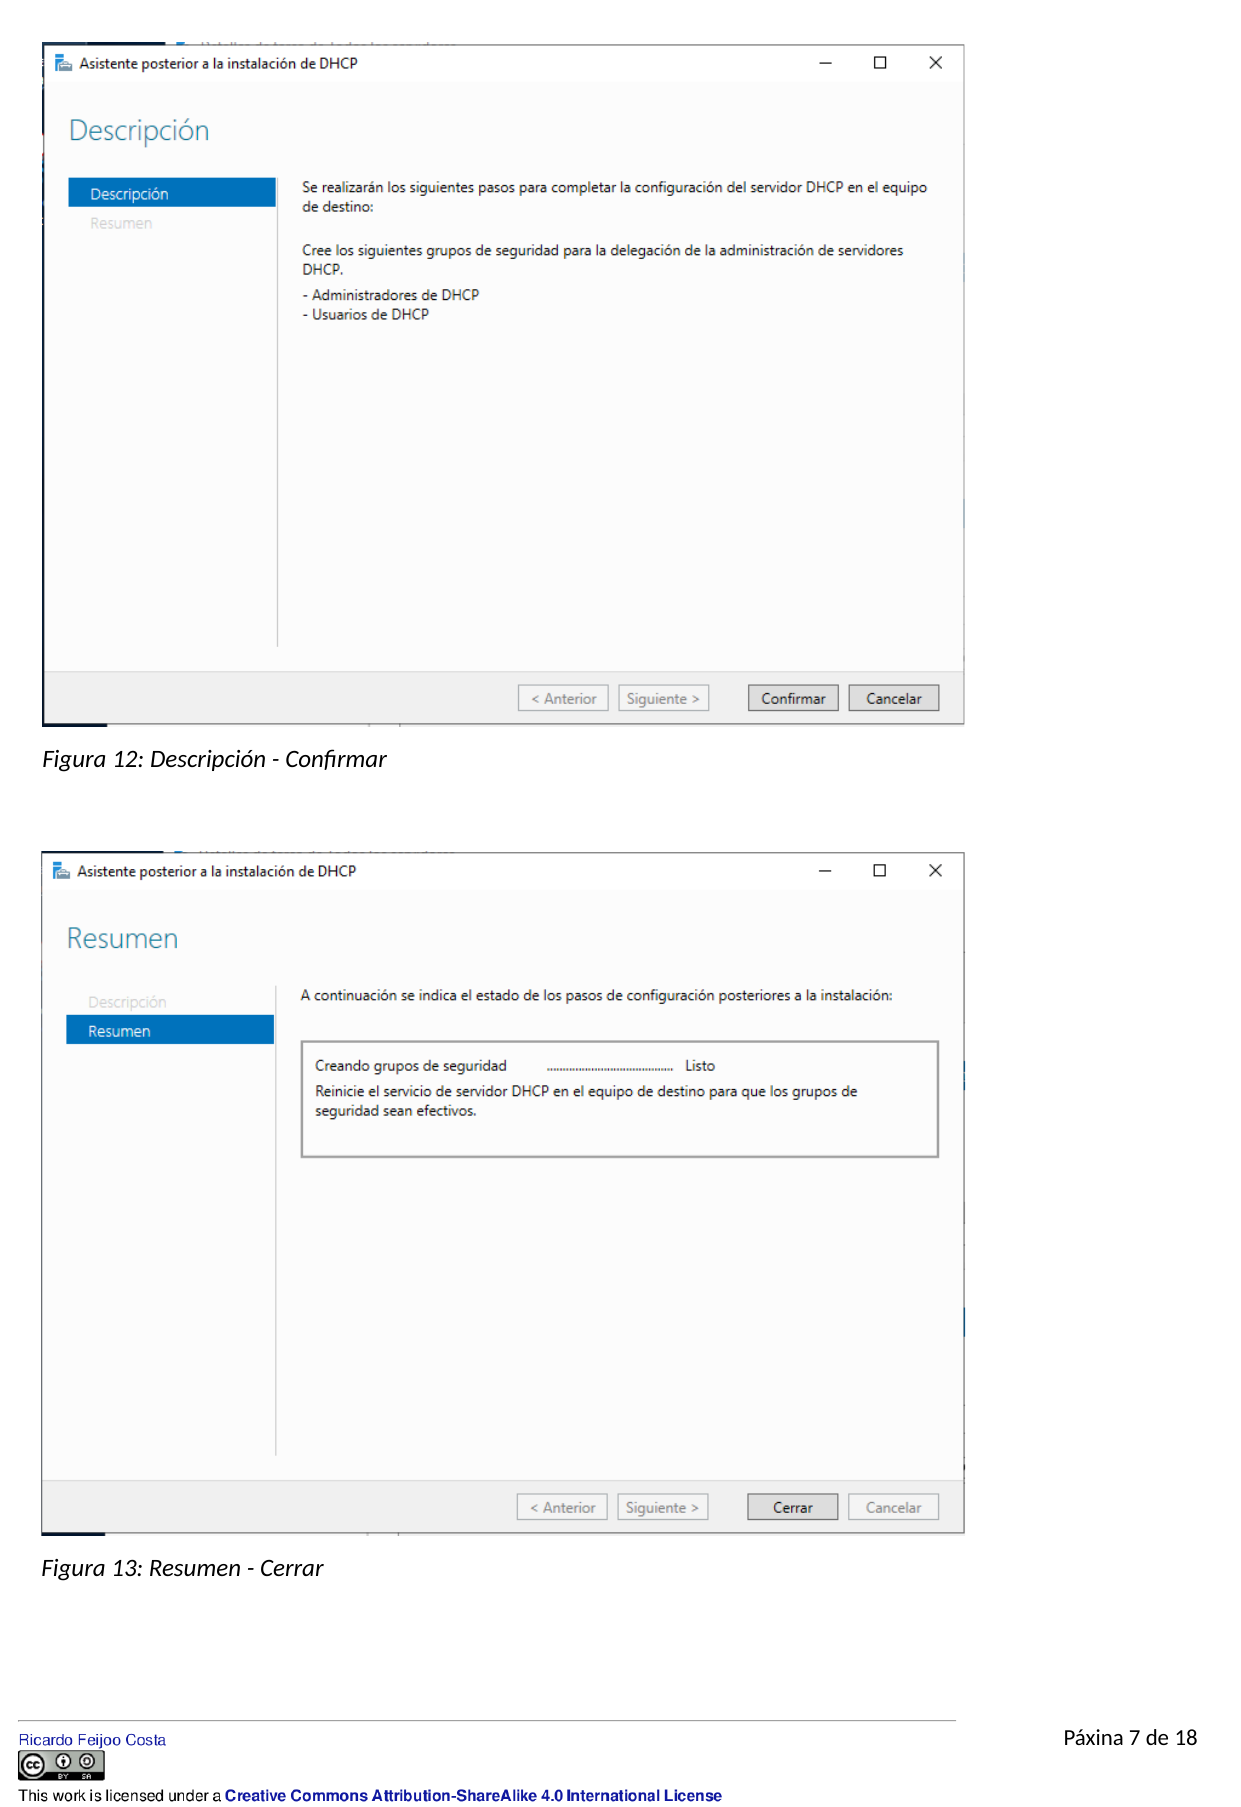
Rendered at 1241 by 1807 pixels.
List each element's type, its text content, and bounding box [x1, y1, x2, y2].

text Figura 13: Resumen - Cerrar [41, 1536, 965, 1583]
picture [41, 851, 966, 1536]
picture [42, 42, 965, 727]
text Figura 12: Descripción - Confirmar [42, 727, 964, 774]
picture [8, 1715, 957, 1806]
